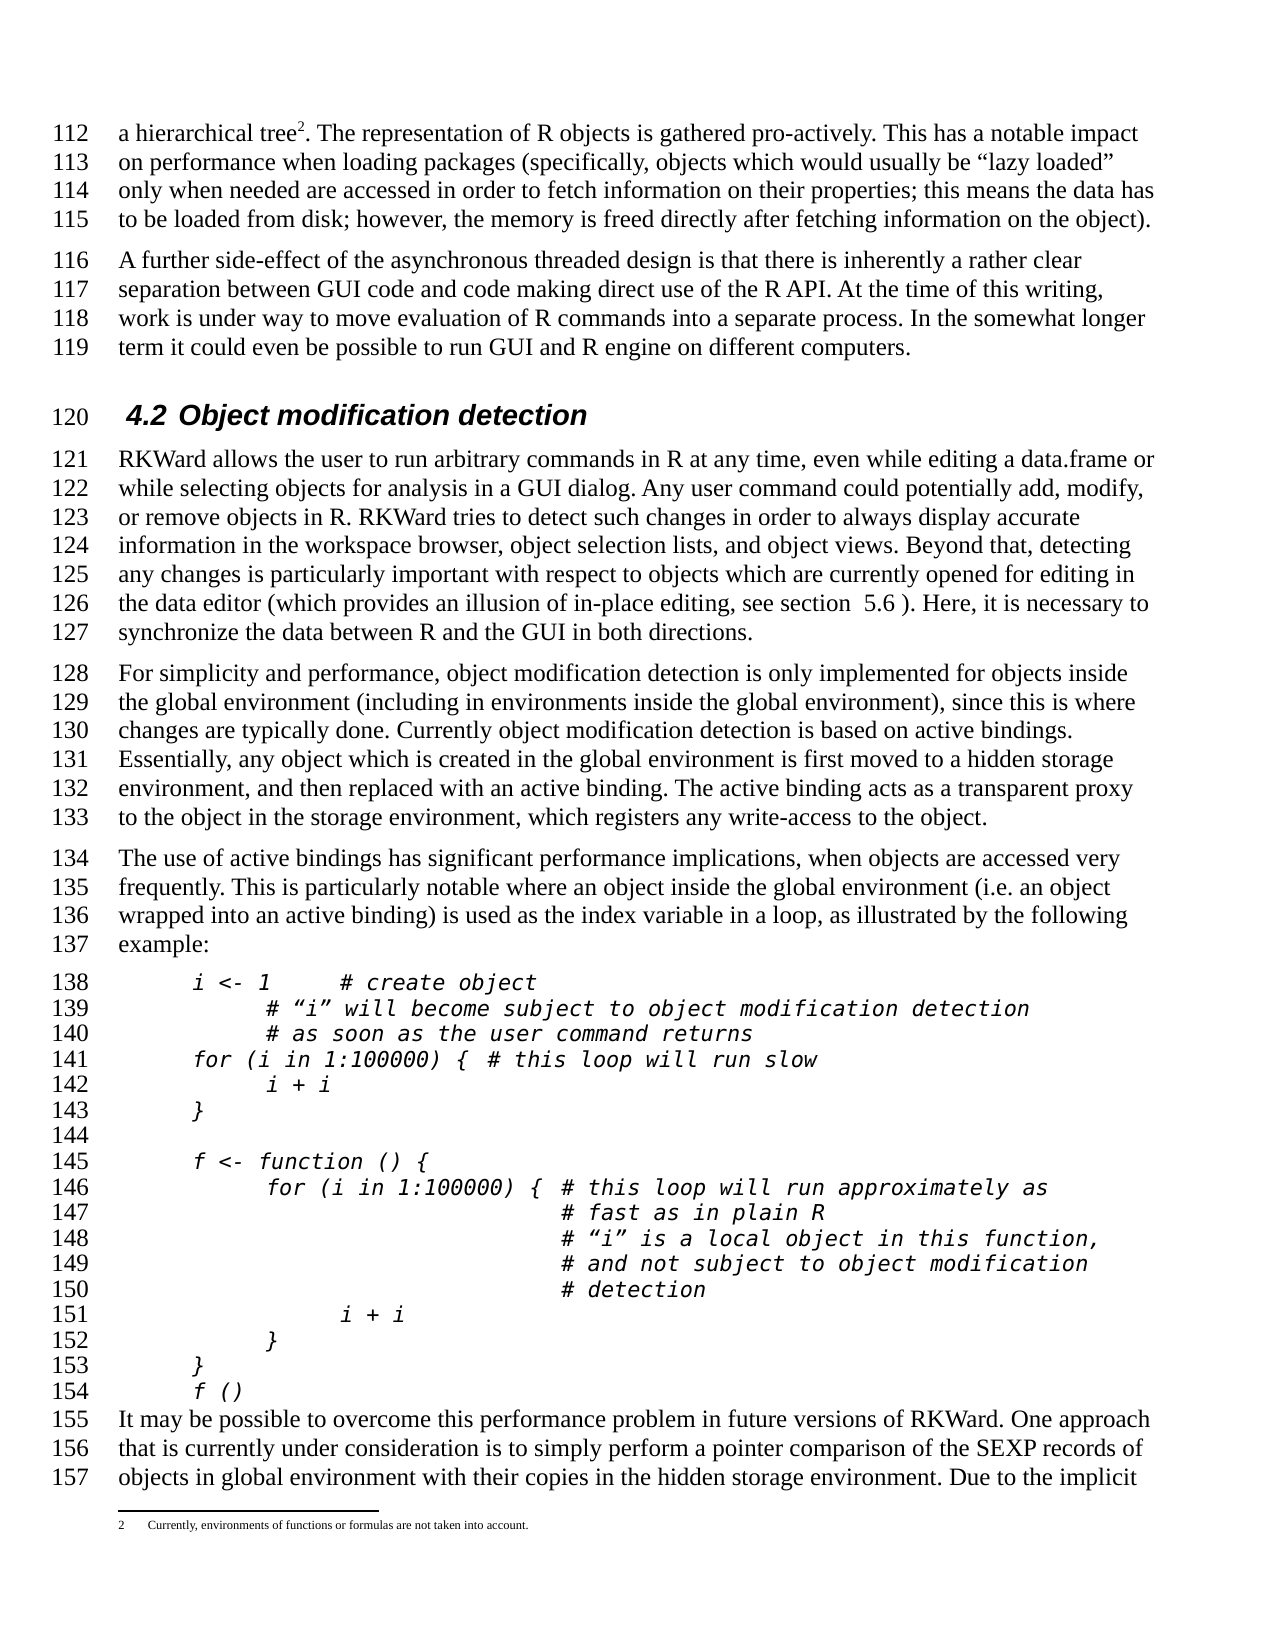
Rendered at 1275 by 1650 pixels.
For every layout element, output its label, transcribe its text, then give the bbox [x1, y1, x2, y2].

text } [118, 1328, 1157, 1353]
text i + i [118, 1302, 1157, 1328]
text For simplicity and performance, object modification detection is only implemented for objects inside the global environment (including in environments inside the global environment), since this is where changes are typically done. Currently object modification detection is based on active bindings. Essentially, any object which is created in the global environment is first moved to a hidden storage environment, and then replaced with an active binding. The active binding acts as a transparent proxy to the object in the storage environment, which registers any write-access to the object. [118, 658, 1157, 830]
text # “i” will become subject to object modification detection [118, 996, 1157, 1021]
text Currently, environments of functions or formulas are not taken into account. [118, 1517, 1157, 1532]
text A further side-effect of the asynchronous threaded design is that there is inherently a rather clear separation between GUI code and code making direct use of the R API. At the time of this writing, work is under way to move evaluation of R commands into a separate process. In the somewhat longer term it could even be possible to run GUI and R engine on different computers. [118, 246, 1157, 361]
text f () [118, 1379, 1157, 1404]
text RKWard allows the user to run arbitrary commands in R at any time, even while editing a data.frame or while selecting objects for analysis in a GUI dialog. Any user command could potentially add, modify, or remove objects in R. RKWard tries to detect such changes in order to always display accurate information in the workspace browser, object selection lists, and object views. Beyond that, detecting any changes is particularly important with respect to objects which are currently opened for editing in the data editor (which provides an illusion of in-place editing, see section 5.6 ). Here, it is necessary to synchronize the data between R and the GUI in both directions. [118, 444, 1157, 645]
text # as soon as the user command returns [118, 1021, 1157, 1047]
text It may be possible to overcome this performance problem in future versions of RKWard. One approach that is currently under consideration is to simply perform a pointer comparison of the SEXP records of objects in global environment with their copies in the hidden storage environment. Due to the implicit [118, 1404, 1157, 1491]
text i + i [118, 1072, 1157, 1098]
text # detection [118, 1277, 1157, 1302]
text # “i” is a local object in this function, [118, 1226, 1157, 1251]
text i <- 1 # create object [118, 970, 1157, 996]
subtitle Object modification detection [118, 398, 1157, 432]
text } [118, 1353, 1157, 1379]
text # and not subject to object modification [118, 1251, 1157, 1277]
text for (i in 1:100000) { # this loop will run approximately as [118, 1174, 1157, 1200]
text a hierarchical tree. The representation of R objects is gathered pro-actively. This has a notable impact on performance when loading packages (specifically, objects which would usually be “lazy loaded” only when needed are accessed in order to fetch information on their properties; this means the data has to be loaded from disk; however, the memory is freed directly after fetching information on the object). [118, 118, 1157, 233]
text for (i in 1:100000) { # this loop will run slow [118, 1047, 1157, 1072]
text The use of active bindings has significant performance implications, when objects are accessed very frequently. This is particularly notable where an object inside the global environment (i.e. an object wrapped into an active binding) is used as the index variable in a loop, as illustrated by the following example: [118, 843, 1157, 958]
text # fast as in plain R [118, 1200, 1157, 1226]
text f <- function () { [118, 1149, 1157, 1174]
text } [118, 1098, 1157, 1123]
